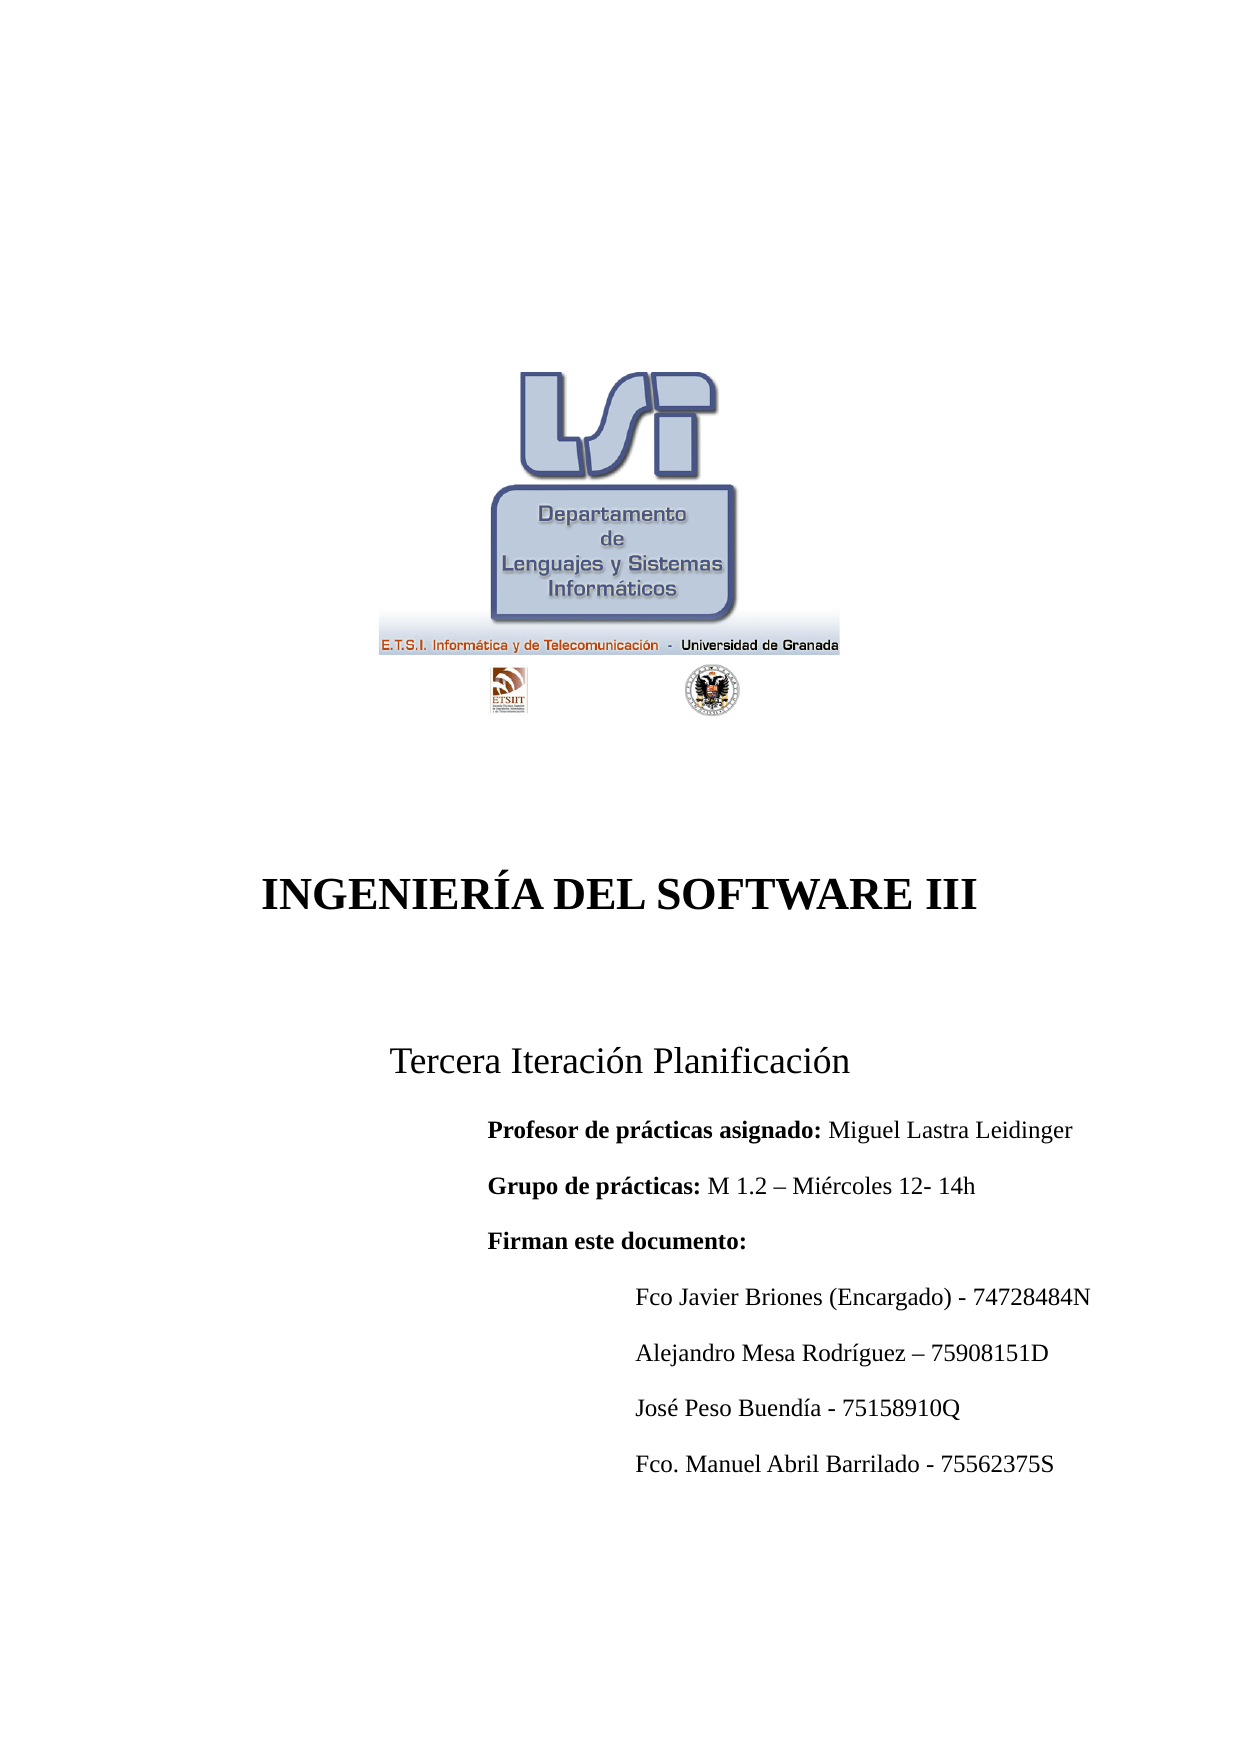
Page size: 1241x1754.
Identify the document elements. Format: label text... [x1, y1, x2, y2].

text Profesor de prácticas asignado: Miguel Lastra Leidinger [118, 1115, 1122, 1144]
text José Peso Buendía - 75158910Q [118, 1393, 1122, 1422]
text Firman este documento: [118, 1226, 1122, 1255]
text Grupo de prácticas: M 1.2 – Miércoles 12- 14h [118, 1171, 1122, 1199]
text Fco Javier Briones (Encargado) - 74728484N [118, 1282, 1122, 1311]
text INGENIERÍA DEL SOFTWARE III [118, 867, 1122, 919]
text Fco. Manuel Abril Barrilado - 75562375S [118, 1449, 1122, 1478]
text Alejandro Mesa Rodríguez – 75908151D [118, 1338, 1122, 1366]
text Tercera Iteración Planificación [118, 1038, 1122, 1081]
